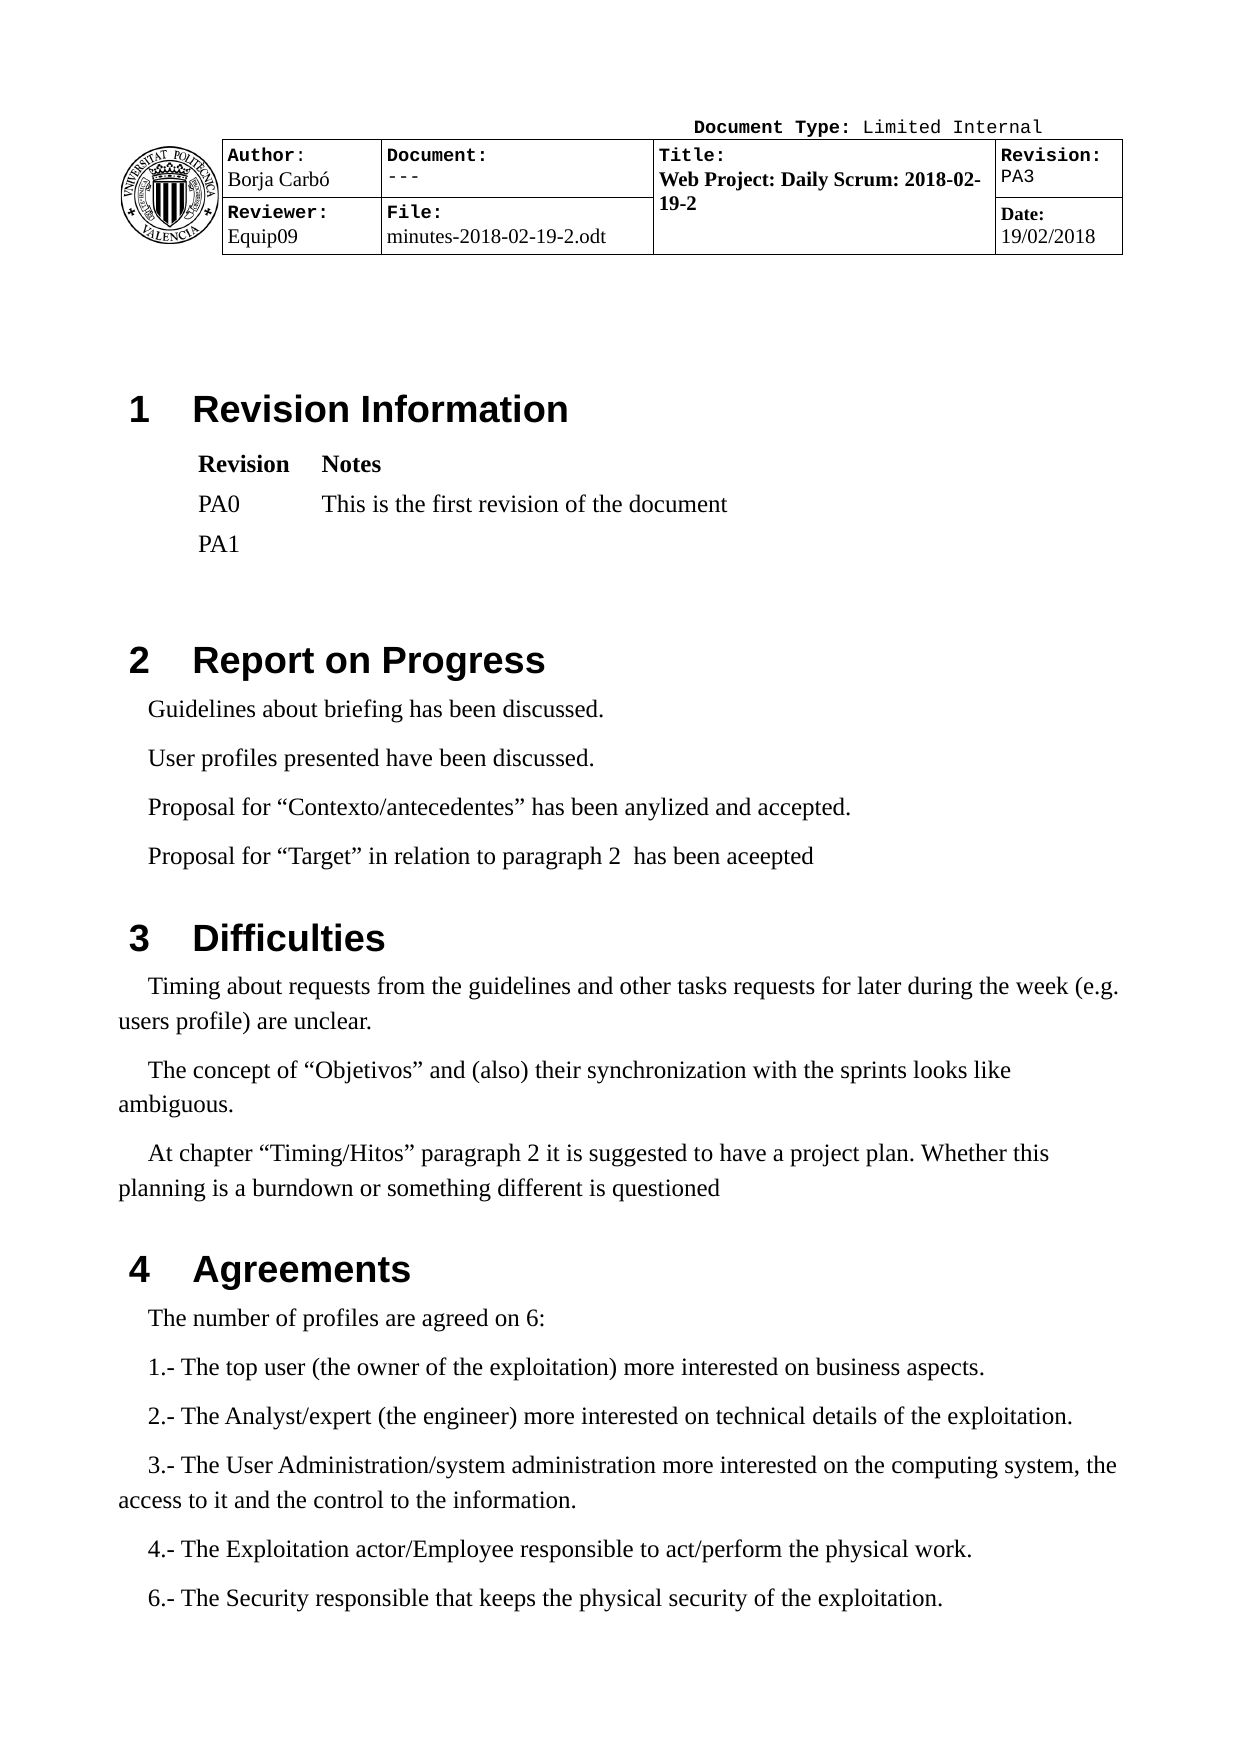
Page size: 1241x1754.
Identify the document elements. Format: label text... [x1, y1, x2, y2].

text Timing about requests from the guidelines and other tasks requests for later during the week (e.g. users profile) are unclear. [118, 971, 1122, 1035]
table_cell PA0 [192, 484, 316, 524]
text The concept of “Objetivos” and (also) their synchronization with the sprints looks like ambiguous. [118, 1055, 1122, 1118]
text The number of profiles are agreed on 6: [118, 1303, 1122, 1332]
subtitle Difficulties [118, 915, 1122, 959]
table_cell [316, 524, 1061, 564]
text Proposal for “Contexto/antecedentes” has been anylized and accepted. [118, 792, 1122, 821]
table_cell This is the first revision of the document [316, 484, 1061, 524]
picture [120, 146, 219, 244]
text 3.- The User Administration/system administration more interested on the computing system, the access to it and the control to the information. [118, 1450, 1122, 1514]
subtitle Agreements [118, 1247, 1122, 1291]
text At chapter “Timing/Hitos” paragraph 2 it is suggested to have a project plan. Whether this planning is a burndown or something different is questioned [118, 1138, 1122, 1202]
table_header Notes [316, 443, 1061, 483]
text User profiles presented have been discussed. [118, 743, 1122, 772]
text 2.- The Analyst/expert (the engineer) more interested on technical details of the exploitation. [118, 1401, 1122, 1430]
text 6.- The Security responsible that keeps the physical security of the exploitation. [118, 1583, 1122, 1612]
text Proposal for “Target” in relation to paragraph 2 has been aceepted [118, 841, 1122, 870]
table_cell PA1 [192, 524, 316, 564]
subtitle Report on Progress [118, 638, 1122, 682]
table_header Revision [192, 443, 316, 483]
text Guidelines about briefing has been discussed. [118, 694, 1122, 723]
subtitle Revision Information [118, 387, 1122, 431]
text 4.- The Exploitation actor/Employee responsible to act/perform the physical work. [118, 1534, 1122, 1563]
text 1.- The top user (the owner of the exploitation) more interested on business aspects. [118, 1352, 1122, 1381]
